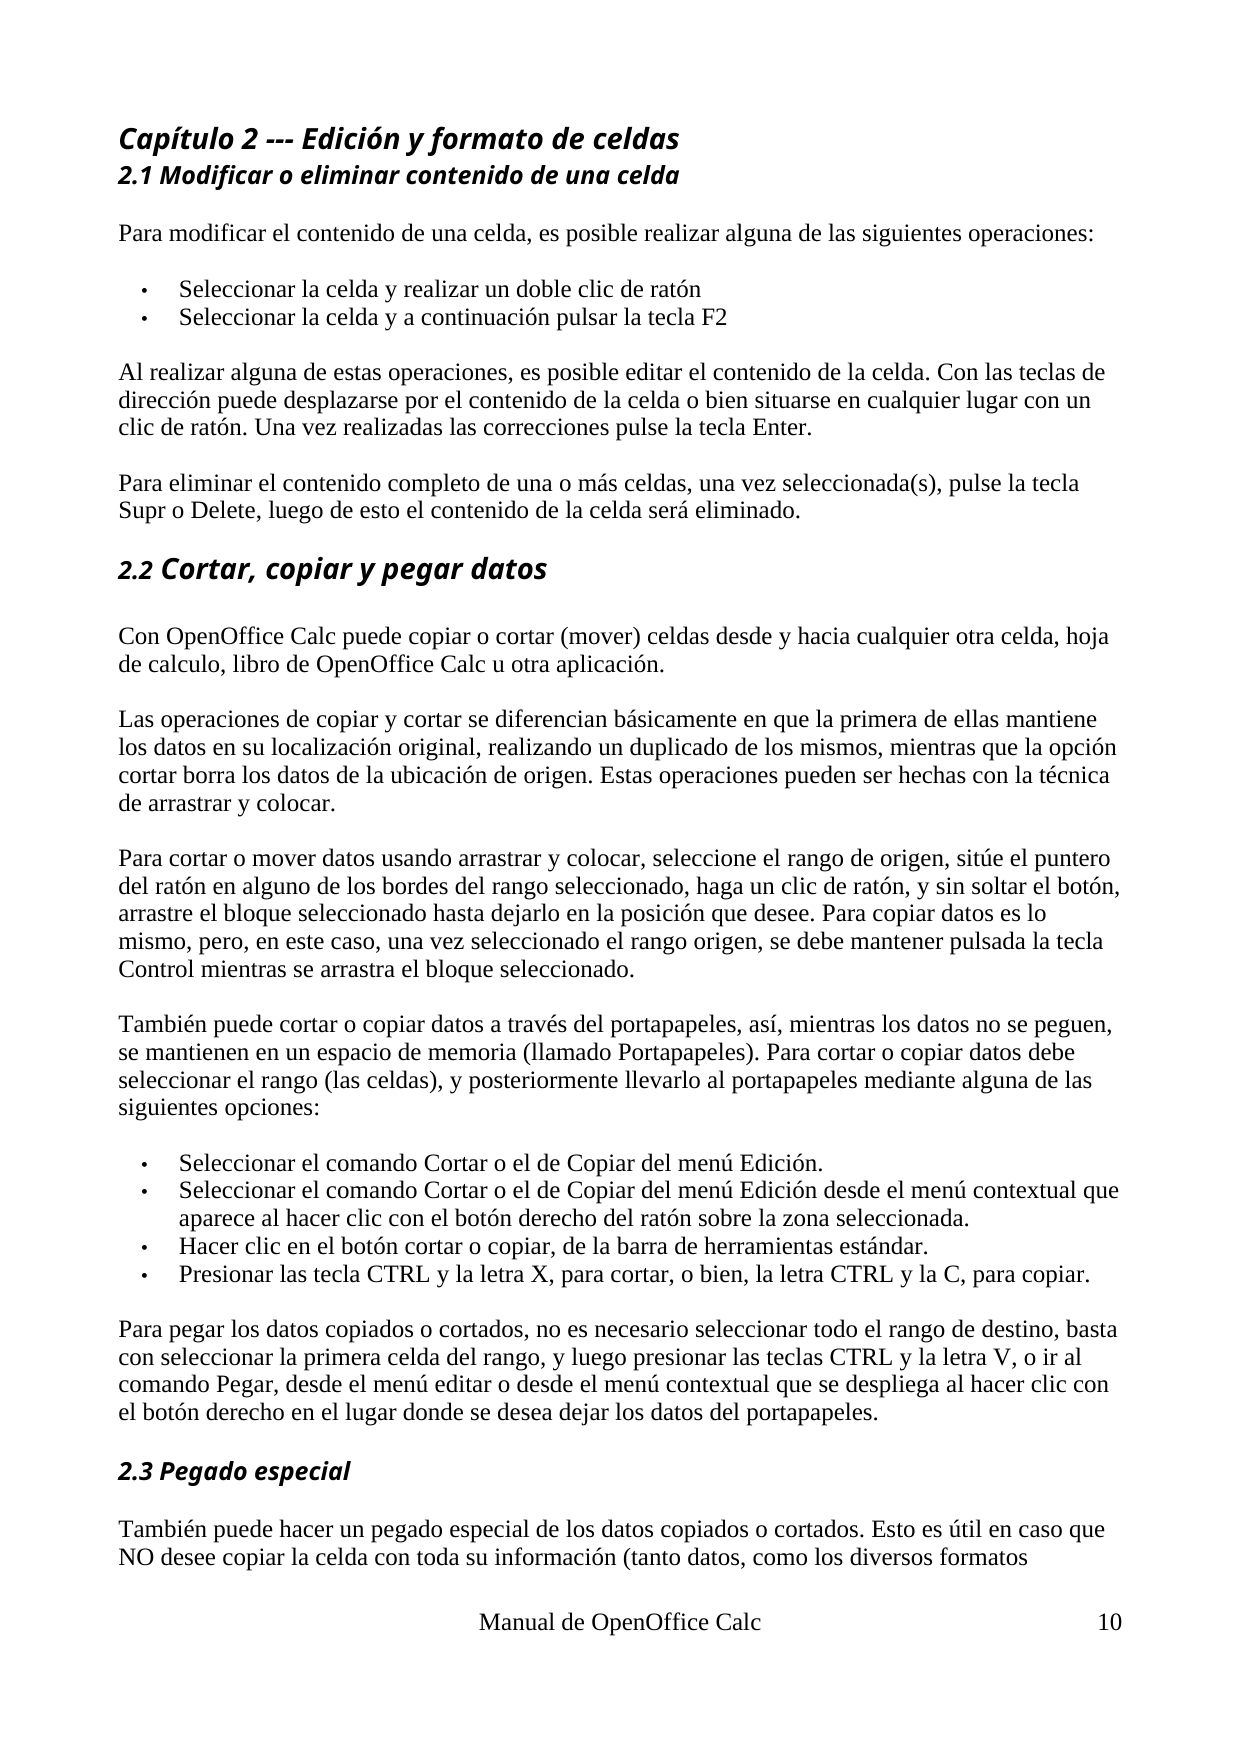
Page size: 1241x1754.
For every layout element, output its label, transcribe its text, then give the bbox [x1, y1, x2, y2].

text Para pegar los datos copiados o cortados, no es necesario seleccionar todo el rango de destino, basta con seleccionar la primera celda del rango, y luego presionar las teclas CTRL y la letra V, o ir al comando Pegar, desde el menú editar o desde el menú contextual que se despliega al hacer clic con el botón derecho en el lugar donde se desea dejar los datos del portapapeles. [118, 1315, 1122, 1426]
text Las operaciones de copiar y cortar se diferencian básicamente en que la primera de ellas mantiene los datos en su localización original, realizando un duplicado de los mismos, mientras que la opción cortar borra los datos de la ubicación de origen. Estas operaciones pueden ser hechas con la técnica de arrastrar y colocar. [118, 706, 1122, 816]
text Capítulo 2 --- Edición y formato de celdas [118, 118, 1122, 158]
text 2.3 Pegado especial [118, 1454, 1122, 1488]
text 2.2 Cortar, copiar y pegar datos [118, 549, 1122, 588]
list Seleccionar la celda y realizar un doble clic de ratón [141, 275, 1122, 303]
list Hacer clic en el botón cortar o copiar, de la barra de herramientas estándar. [141, 1232, 1122, 1260]
list Presionar las tecla CTRL y la letra X, para cortar, o bien, la letra CTRL y la C, para copiar. [141, 1260, 1122, 1287]
text También puede cortar o copiar datos a través del portapapeles, así, mientras los datos no se peguen, se mantienen en un espacio de memoria (llamado Portapapeles). Para cortar o copiar datos debe seleccionar el rango (las celdas), y posteriormente llevarlo al portapapeles mediante alguna de las siguientes opciones: [118, 1010, 1122, 1121]
list Seleccionar el comando Cortar o el de Copiar del menú Edición desde el menú contextual que aparece al hacer clic con el botón derecho del ratón sobre la zona seleccionada. [141, 1177, 1122, 1232]
text Con OpenOffice Calc puede copiar o cortar (mover) celdas desde y hacia cualquier otra celda, hoja de calculo, libro de OpenOffice Calc u otra aplicación. [118, 622, 1122, 678]
text También puede hacer un pegado especial de los datos copiados o cortados. Esto es útil en caso que NO desee copiar la celda con toda su información (tanto datos, como los diversos formatos [118, 1515, 1122, 1571]
text Para modificar el contenido de una celda, es posible realizar alguna de las siguientes operaciones: [118, 219, 1122, 247]
text 2.1 Modificar o eliminar contenido de una celda [118, 158, 1122, 192]
text Para cortar o mover datos usando arrastrar y colocar, seleccione el rango de origen, sitúe el puntero del ratón en alguno de los bordes del rango seleccionado, haga un clic de ratón, y sin soltar el botón, arrastre el bloque seleccionado hasta dejarlo en la posición que desee. Para copiar datos es lo mismo, pero, en este caso, una vez seleccionado el rango origen, se debe mantener pulsada la tecla Control mientras se arrastra el bloque seleccionado. [118, 844, 1122, 983]
text Al realizar alguna de estas operaciones, es posible editar el contenido de la celda. Con las teclas de dirección puede desplazarse por el contenido de la celda o bien situarse en cualquier lugar con un clic de ratón. Una vez realizadas las correcciones pulse la tecla Enter. [118, 358, 1122, 441]
list Seleccionar la celda y a continuación pulsar la tecla F2 [141, 303, 1122, 330]
text Para eliminar el contenido completo de una o más celdas, una vez seleccionada(s), pulse la tecla Supr o Delete, luego de esto el contenido de la celda será eliminado. [118, 469, 1122, 524]
list Seleccionar el comando Cortar o el de Copiar del menú Edición. [141, 1149, 1122, 1177]
